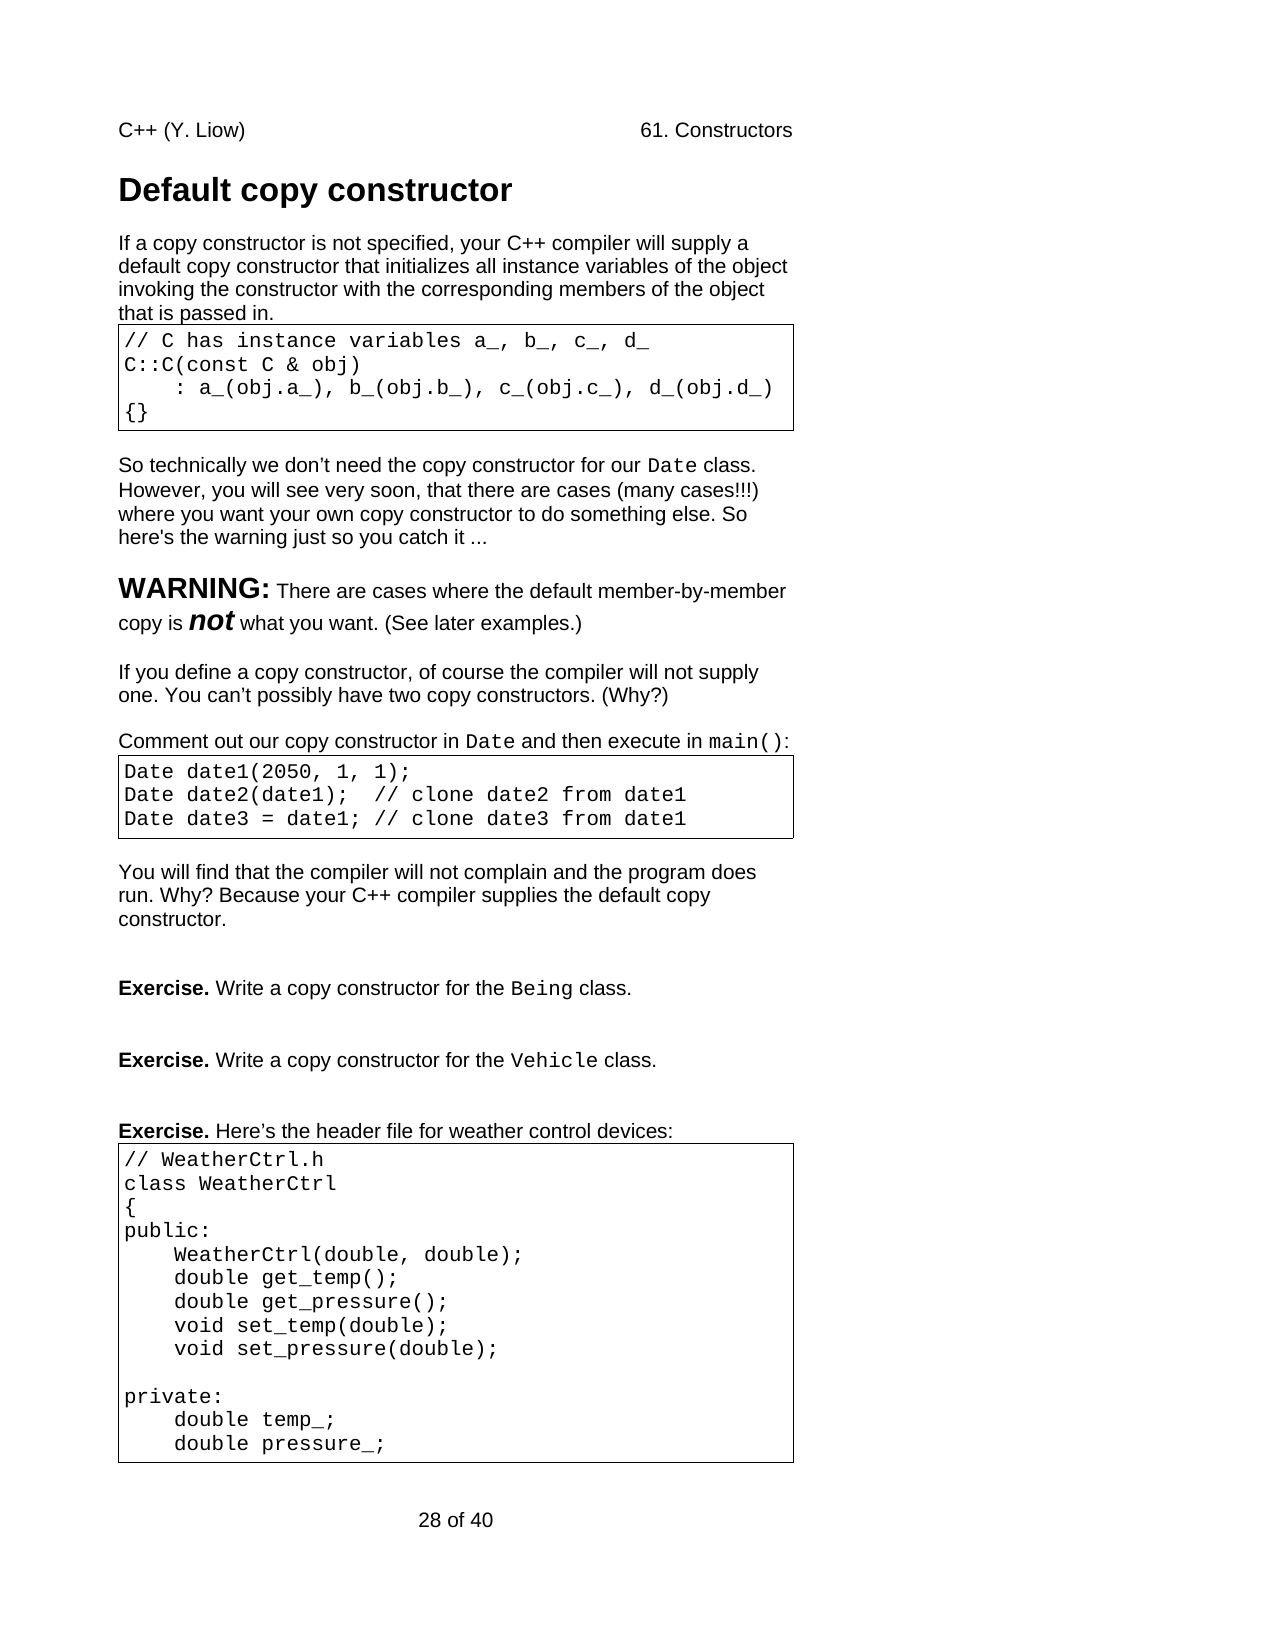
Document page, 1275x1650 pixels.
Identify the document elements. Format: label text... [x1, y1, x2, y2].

text So technically we don’t need the copy constructor for our Date class. However, you will see very soon, that there are cases (many cases!!!) where you want your own copy constructor to do something else. So here's the warning just so you catch it ... [118, 454, 793, 548]
text Default copy constructor [118, 171, 793, 208]
table_header // WeatherCtrl.h class WeatherCtrl { public: WeatherCtrl(double, double); double get_temp(); double get_pressure(); void set_temp(double); void set_pressure(double); private: double temp_; double pressure_; [119, 1144, 793, 1462]
text WARNING: There are cases where the default member-by-member copy is not what you want. (See later examples.) [118, 572, 793, 637]
table_header Date date1(2050, 1, 1); Date date2(date1); // clone date2 from date1 Date date3 = date1; // clone date3 from date1 [119, 756, 793, 837]
text Comment out our copy constructor in Date and then execute in main(): [118, 730, 793, 755]
text Exercise. Write a copy constructor for the Vehicle class. [118, 1048, 793, 1074]
text Exercise. Here’s the header file for weather control devices: [118, 1120, 793, 1143]
text Exercise. Write a copy constructor for the Being class. [118, 977, 793, 1002]
text You will find that the compiler will not complain and the program does run. Why? Because your C++ compiler supplies the default copy constructor. [118, 861, 793, 931]
text If you define a copy constructor, of course the compiler will not supply one. You can’t possibly have two copy constructors. (Why?) [118, 660, 793, 707]
text If a copy constructor is not specified, your C++ compiler will supply a default copy constructor that initializes all instance variables of the object invoking the constructor with the corresponding members of the object that is passed in. [118, 231, 793, 324]
table_header // C has instance variables a_, b_, c_, d_ C::C(const C & obj) : a_(obj.a_), b_(obj.b_), c_(obj.c_), d_(obj.d_) {} [119, 325, 793, 430]
